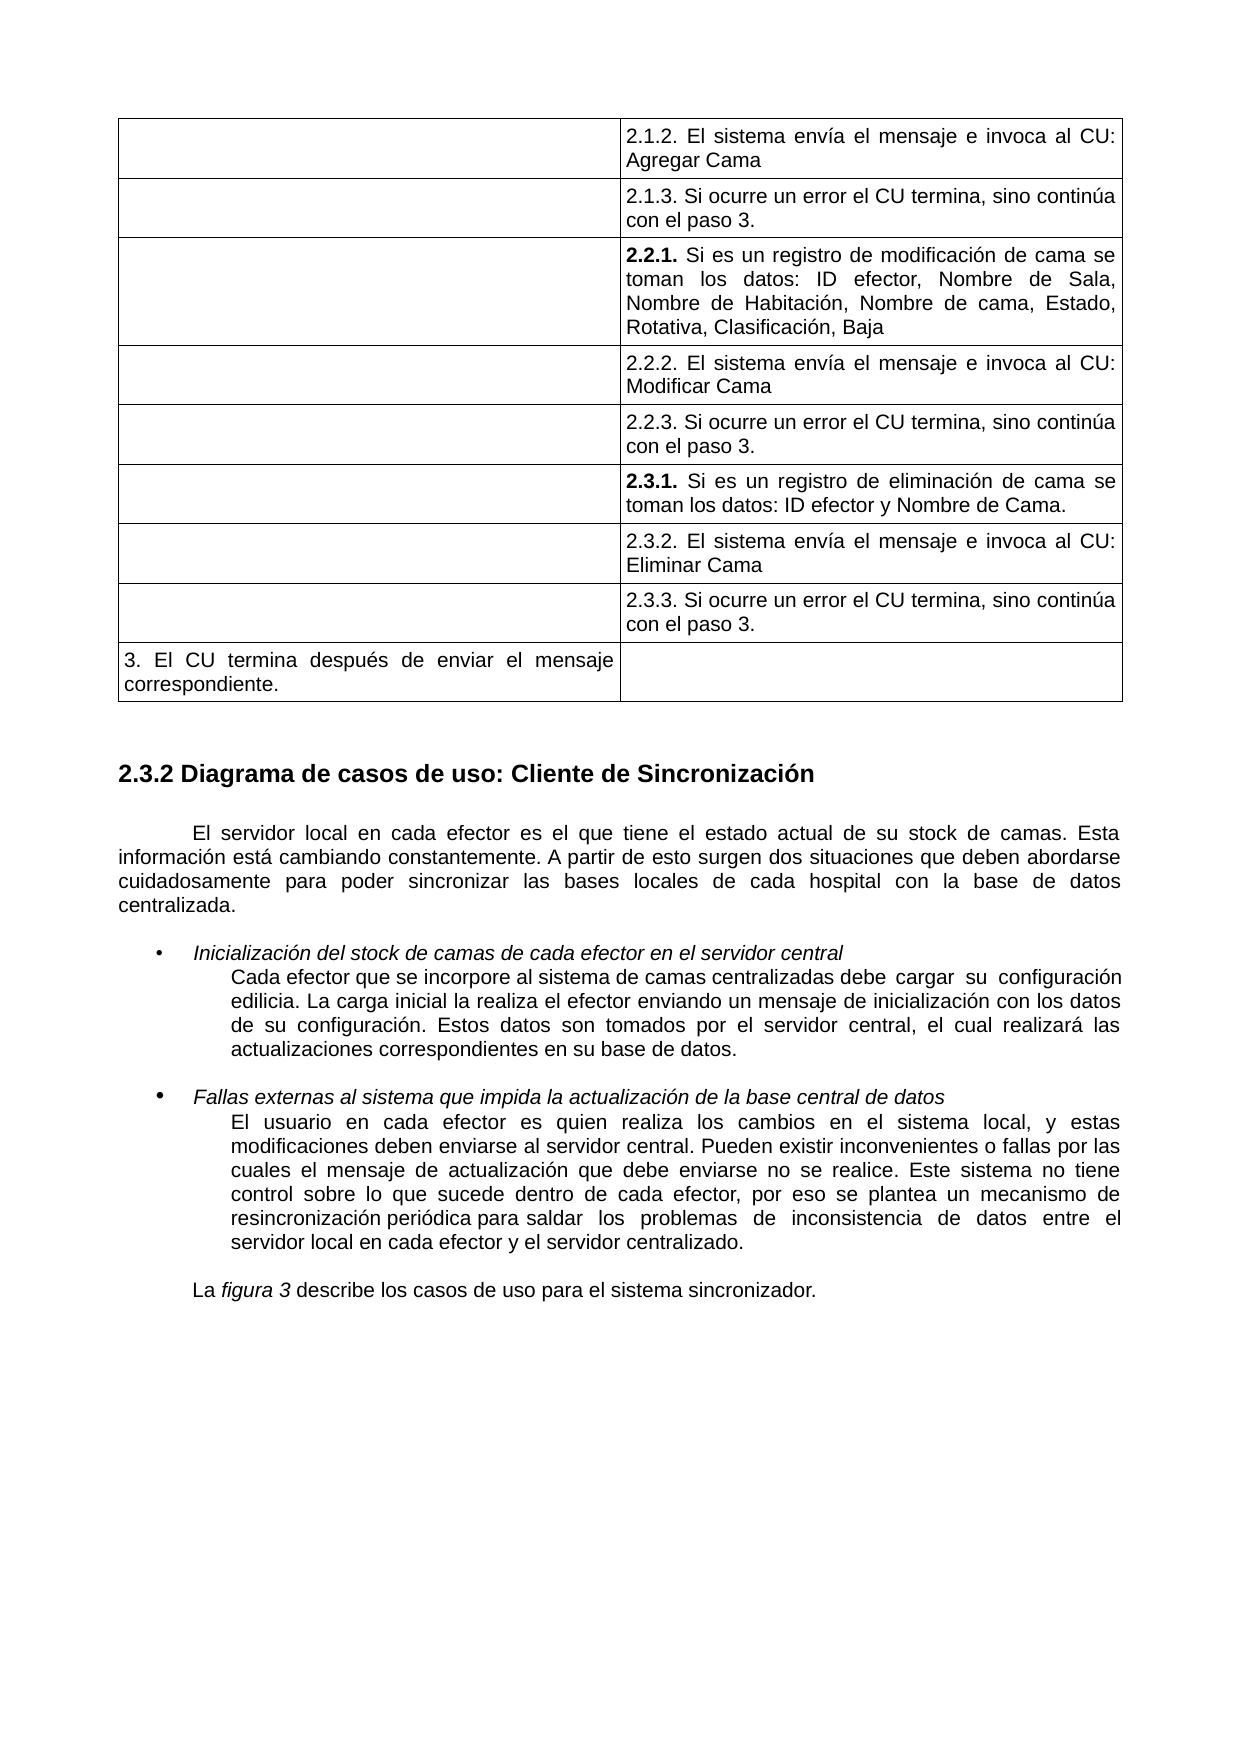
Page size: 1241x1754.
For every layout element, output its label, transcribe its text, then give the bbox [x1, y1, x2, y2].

table_cell 2.3.3. Si ocurre un error el CU termina, sino continúa con el paso 3. [621, 584, 1122, 642]
table_cell 2.1.2. El sistema envía el mensaje e invoca al CU: Agregar Cama [621, 119, 1122, 178]
table_cell [119, 405, 620, 463]
list Cada efector que se incorpore al sistema de camas centralizadas debe cargar su configuración edilicia. La carga inicial la realiza el efector enviando un mensaje de inicialización con los datos de su configuración. Estos datos son tomados por el servidor central, el cual realizará las actualizaciones correspondientes en su base de datos. [193, 965, 1122, 1061]
table_cell [119, 119, 620, 178]
table_cell [119, 179, 620, 237]
table_cell 2.1.3. Si ocurre un error el CU termina, sino continúa con el paso 3. [621, 179, 1122, 237]
table_cell 2.3.1. Si es un registro de eliminación de cama se toman los datos: ID efector y Nombre de Cama. [621, 465, 1122, 523]
table_cell 2.2.3. Si ocurre un error el CU termina, sino continúa con el paso 3. [621, 405, 1122, 463]
list El usuario en cada efector es quien realiza los cambios en el sistema local, y estas modificaciones deben enviarse al servidor central. Pueden existir inconvenientes o fallas por las cuales el mensaje de actualización que debe enviarse no se realice. Este sistema no tiene control sobre lo que sucede dentro de cada efector, por eso se plantea un mecanismo de resincronización periódica para saldar los problemas de inconsistencia de datos entre el servidor local en cada efector y el servidor centralizado. [193, 1110, 1122, 1254]
table_cell 2.2.2. El sistema envía el mensaje e invoca al CU: Modificar Cama [621, 346, 1122, 404]
table_cell [119, 465, 620, 523]
table_cell [119, 584, 620, 642]
table_cell 2.3.2. El sistema envía el mensaje e invoca al CU: Eliminar Cama [621, 524, 1122, 582]
list Inicialización del stock de camas de cada efector en el servidor central [156, 941, 1122, 965]
list Fallas externas al sistema que impida la actualización de la base central de datos [156, 1085, 1122, 1110]
text 2.3.2 Diagrama de casos de uso: Cliente de Sincronización [118, 759, 1122, 788]
text La figura 3 describe los casos de uso para el sistema sincronizador. [118, 1278, 1122, 1302]
table_cell [119, 524, 620, 582]
table_cell [119, 238, 620, 344]
table_cell [621, 643, 1122, 701]
text El servidor local en cada efector es el que tiene el estado actual de su stock de camas. Esta información está cambiando constantemente. A partir de esto surgen dos situaciones que deben abordarse cuidadosamente para poder sincronizar las bases locales de cada hospital con la base de datos centralizada. [118, 816, 1122, 917]
table_cell 3. El CU termina después de enviar el mensaje correspondiente. [119, 643, 620, 701]
table_cell 2.2.1. Si es un registro de modificación de cama se toman los datos: ID efector, Nombre de Sala, Nombre de Habitación, Nombre de cama, Estado, Rotativa, Clasificación, Baja [621, 238, 1122, 344]
table_cell [119, 346, 620, 404]
